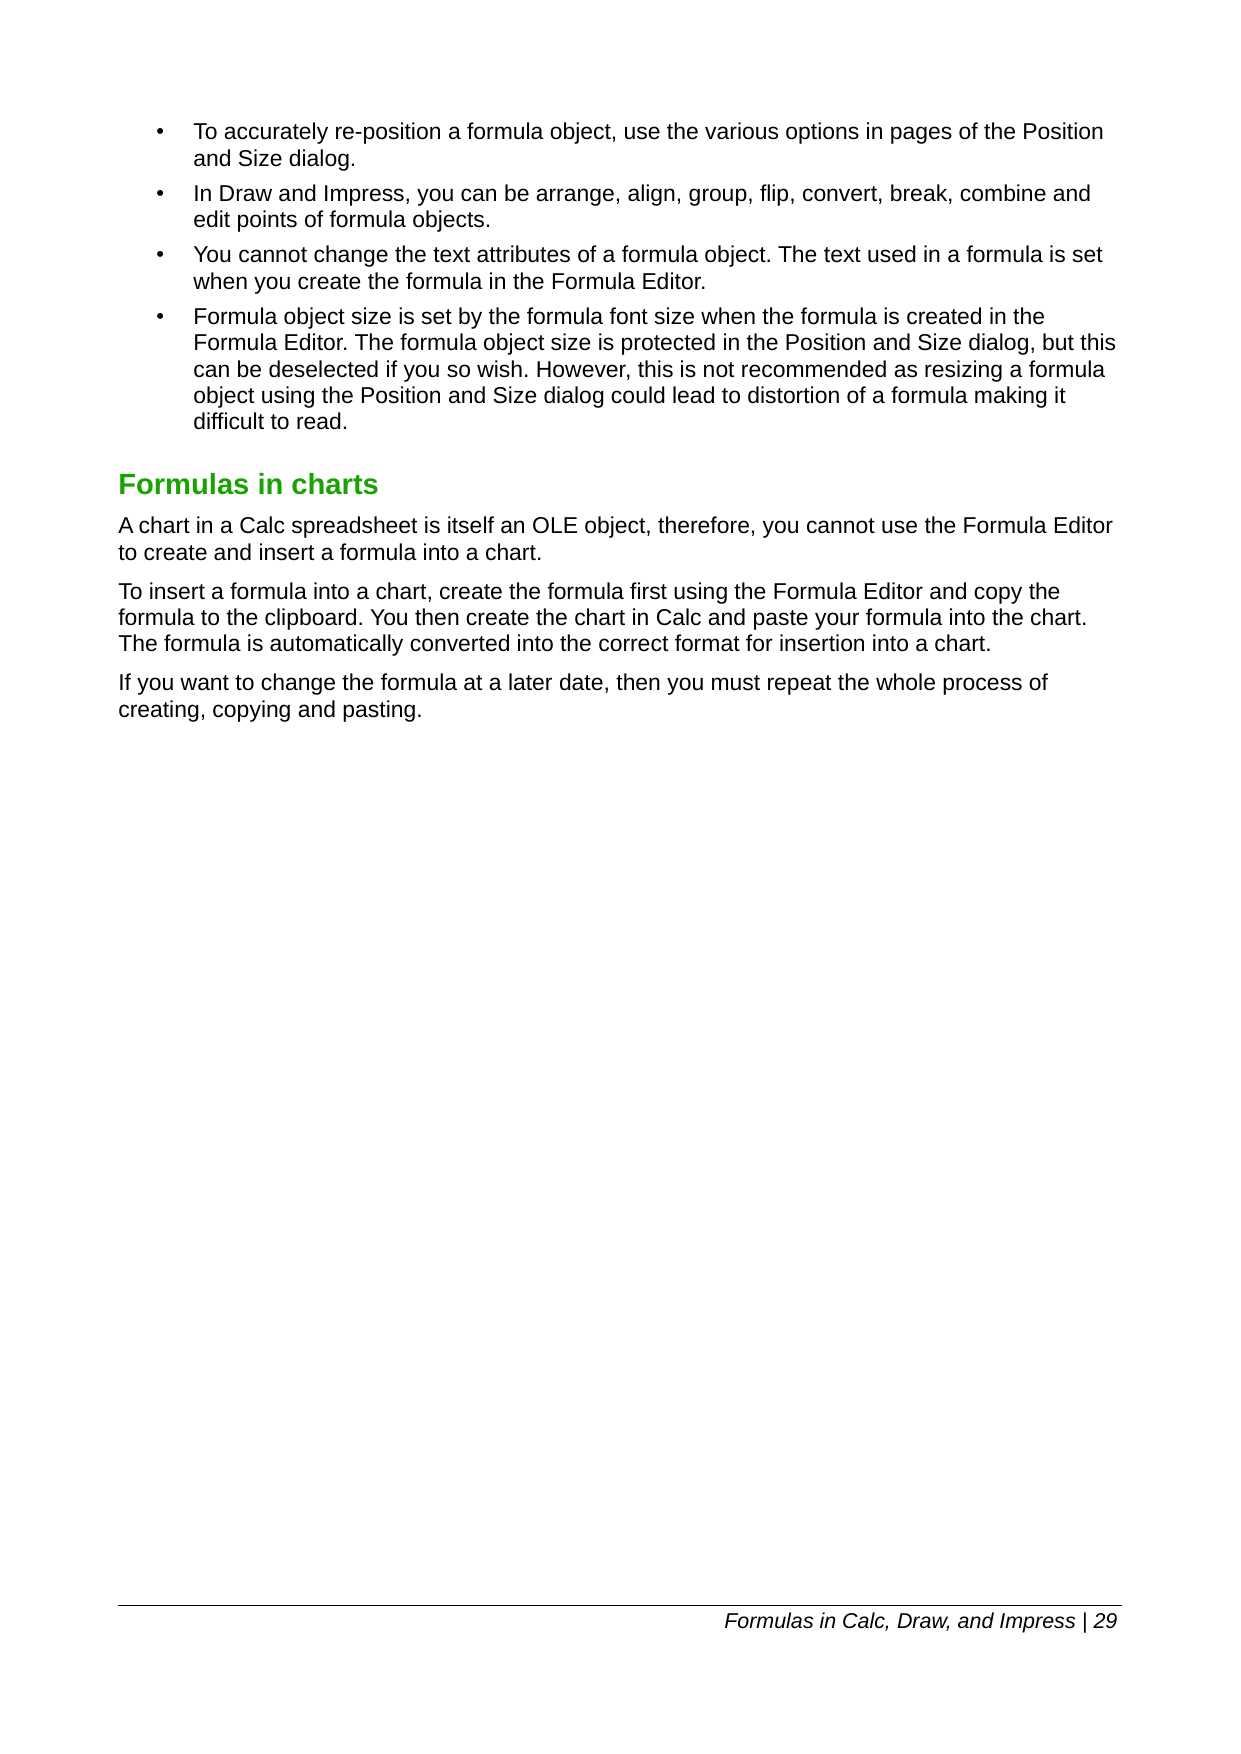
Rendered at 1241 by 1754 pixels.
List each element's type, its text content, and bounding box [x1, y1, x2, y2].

text To insert a formula into a chart, create the formula first using the Formula Editor and copy the formula to the clipboard. You then create the chart in Calc and paste your formula into the chart. The formula is automatically converted into the correct format for insertion into a chart. [118, 578, 1122, 657]
subtitle Formulas in charts [118, 467, 1122, 501]
list To accurately re-position a formula object, use the various options in pages of the Position and Size dialog. [156, 118, 1122, 171]
list In Draw and Impress, you can be arrange, align, group, flip, convert, break, combine and edit points of formula objects. [156, 180, 1122, 232]
text A chart in a Calc spreadsheet is itself an OLE object, therefore, you cannot use the Formula Editor to create and insert a formula into a chart. [118, 512, 1122, 565]
text If you want to change the formula at a later date, then you must repeat the whole process of creating, copying and pasting. [118, 669, 1122, 722]
list Formula object size is set by the formula font size when the formula is created in the Formula Editor. The formula object size is protected in the Position and Size dialog, but this can be deselected if you so wish. However, this is not recommended as resizing a formula object using the Position and Size dialog could lead to distortion of a formula making it difficult to read. [156, 303, 1122, 434]
list You cannot change the text attributes of a formula object. The text used in a formula is set when you create the formula in the Formula Editor. [156, 241, 1122, 294]
